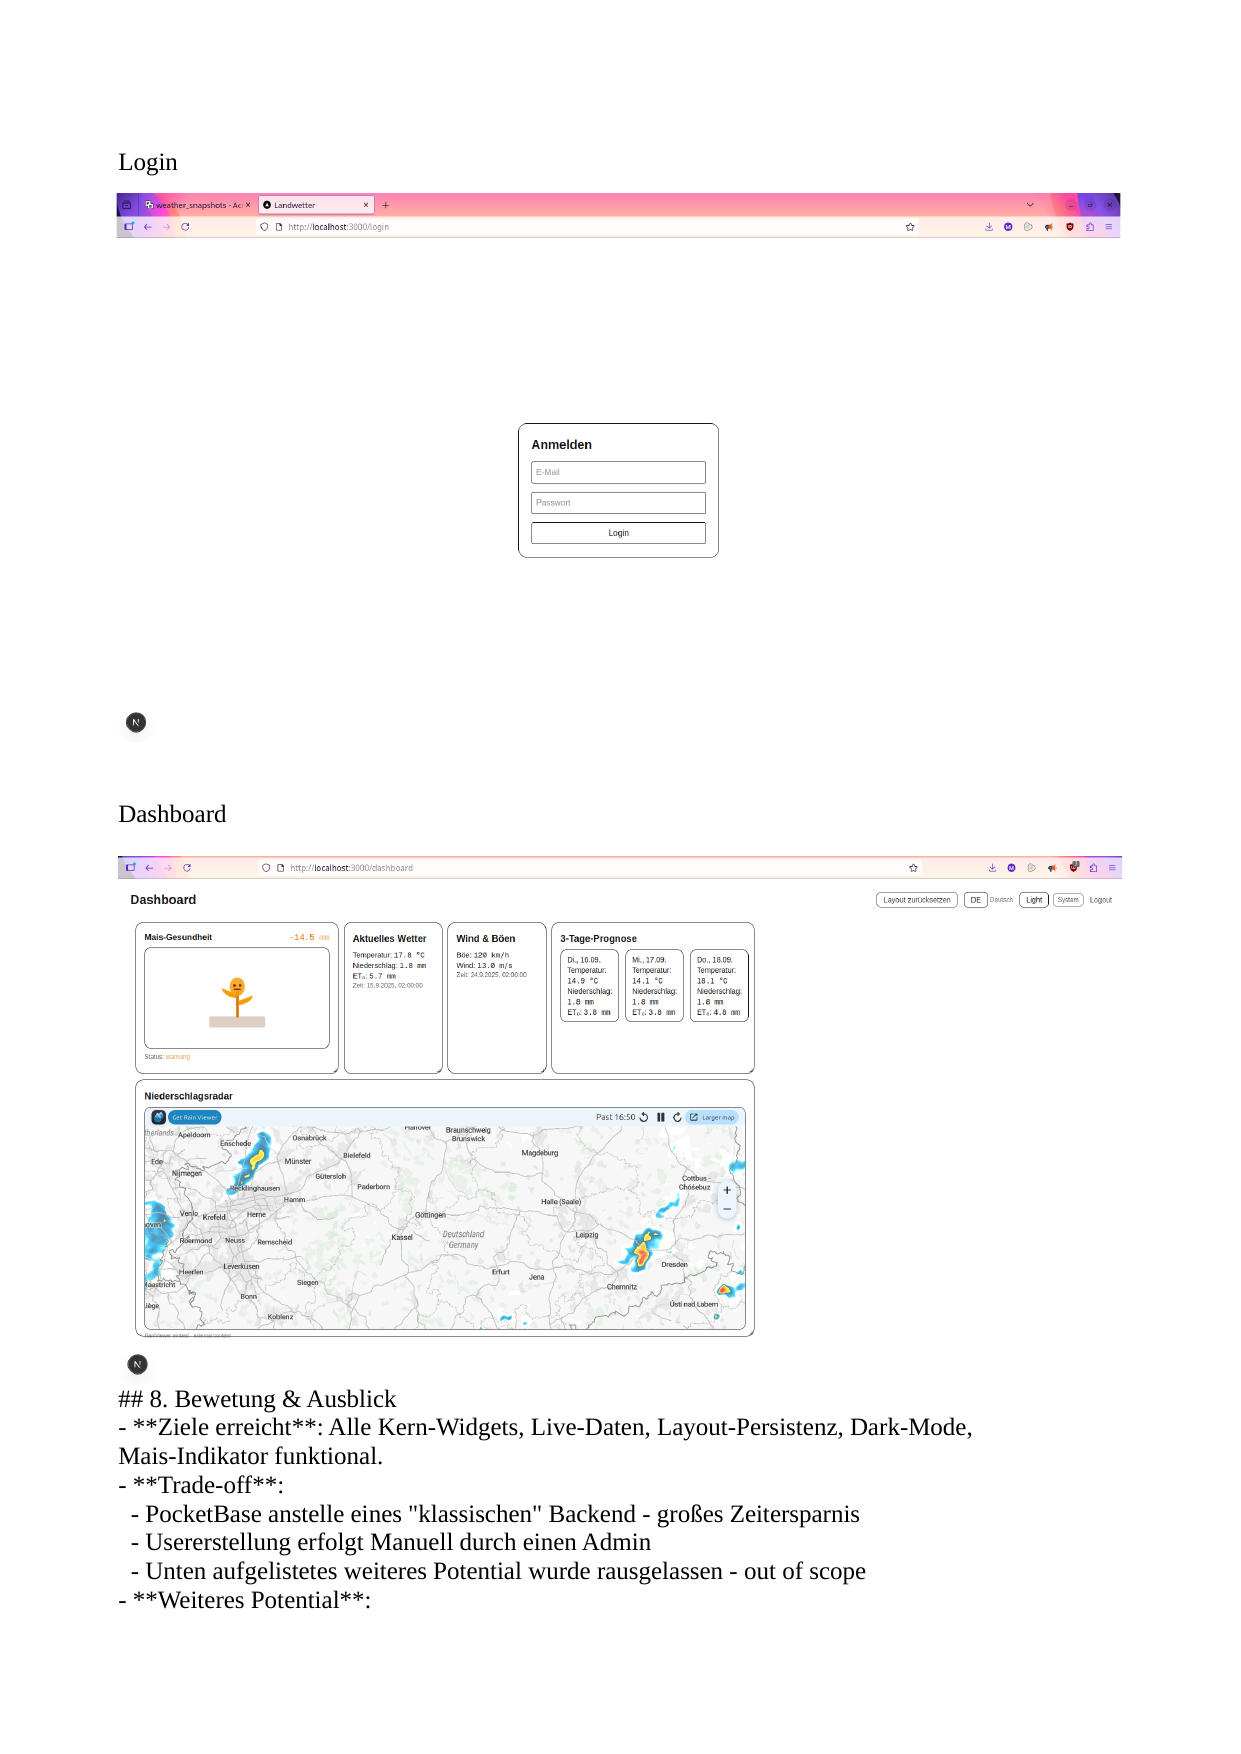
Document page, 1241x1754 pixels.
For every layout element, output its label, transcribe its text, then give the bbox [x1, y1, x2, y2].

text - **Weiteres Potential**: [118, 1585, 1122, 1614]
text - PocketBase anstelle eines "klassischen" Backend - großes Zeitersparnis [118, 1499, 1122, 1527]
text - **Trade-off**: [118, 1470, 1122, 1499]
text - **Ziele erreicht**: Alle Kern-Widgets, Live-Daten, Layout-Persistenz, Dark-Mode, [118, 1412, 1122, 1441]
picture [116, 193, 1121, 742]
text Login [118, 147, 1122, 176]
text ## 8. Bewetung & Ausblick [118, 1384, 1122, 1412]
picture [118, 856, 1123, 1384]
text - Unten aufgelistetes weiteres Potential wurde rausgelassen - out of scope [118, 1556, 1122, 1585]
text Dashboard [118, 799, 1122, 828]
text - Usererstellung erfolgt Manuell durch einen Admin [118, 1527, 1122, 1556]
text Mais-Indikator funktional. [118, 1441, 1122, 1470]
